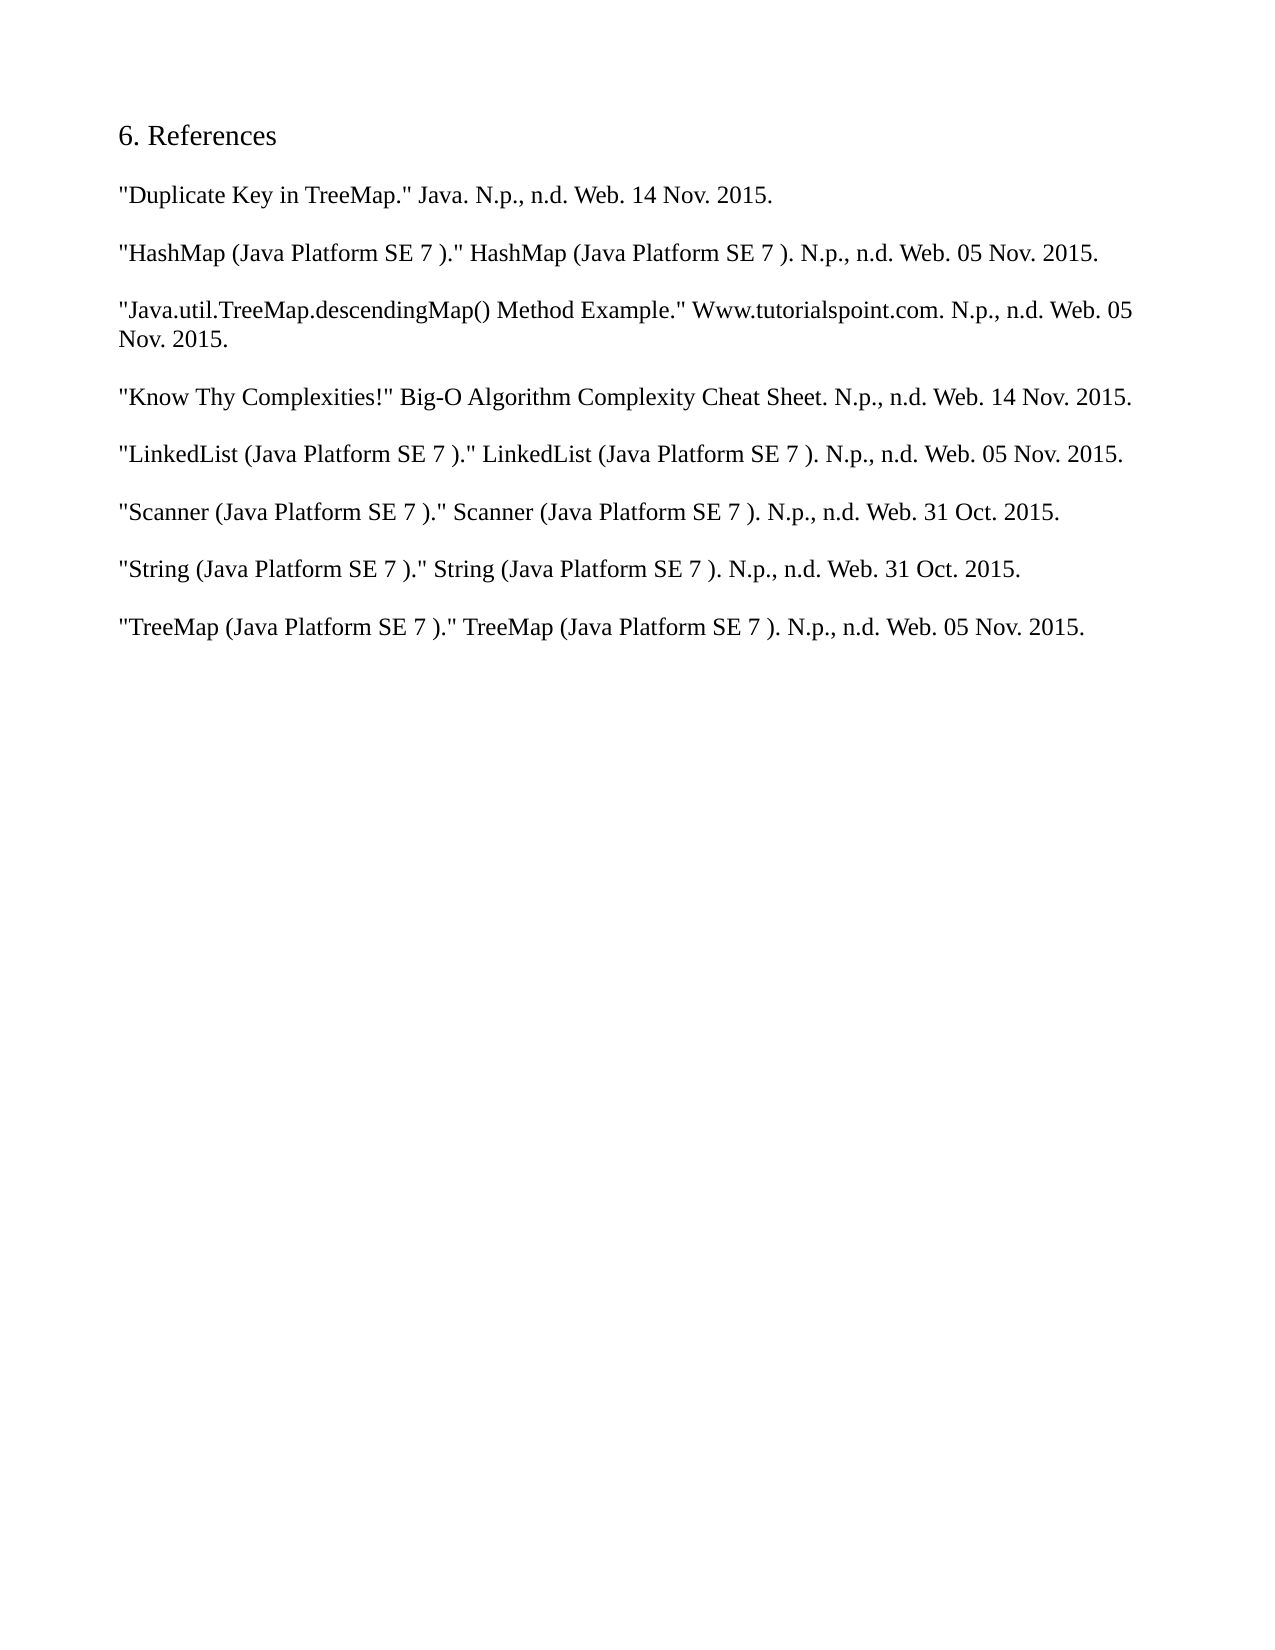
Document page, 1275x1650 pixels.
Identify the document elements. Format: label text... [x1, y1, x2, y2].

text "Duplicate Key in TreeMap." Java. N.p., n.d. Web. 14 Nov. 2015. [118, 180, 1157, 209]
text 6. References [118, 118, 1157, 152]
text "LinkedList (Java Platform SE 7 )." LinkedList (Java Platform SE 7 ). N.p., n.d. Web. 05 Nov. 2015. [118, 439, 1157, 468]
text "Scanner (Java Platform SE 7 )." Scanner (Java Platform SE 7 ). N.p., n.d. Web. 31 Oct. 2015. [118, 497, 1157, 525]
text "Know Thy Complexities!" Big-O Algorithm Complexity Cheat Sheet. N.p., n.d. Web. 14 Nov. 2015. [118, 382, 1157, 410]
text "String (Java Platform SE 7 )." String (Java Platform SE 7 ). N.p., n.d. Web. 31 Oct. 2015. [118, 554, 1157, 583]
text "TreeMap (Java Platform SE 7 )." TreeMap (Java Platform SE 7 ). N.p., n.d. Web. 05 Nov. 2015. [118, 612, 1157, 640]
text "HashMap (Java Platform SE 7 )." HashMap (Java Platform SE 7 ). N.p., n.d. Web. 05 Nov. 2015. [118, 238, 1157, 267]
text "Java.util.TreeMap.descendingMap() Method Example." Www.tutorialspoint.com. N.p., n.d. Web. 05 Nov. 2015. [118, 295, 1157, 353]
